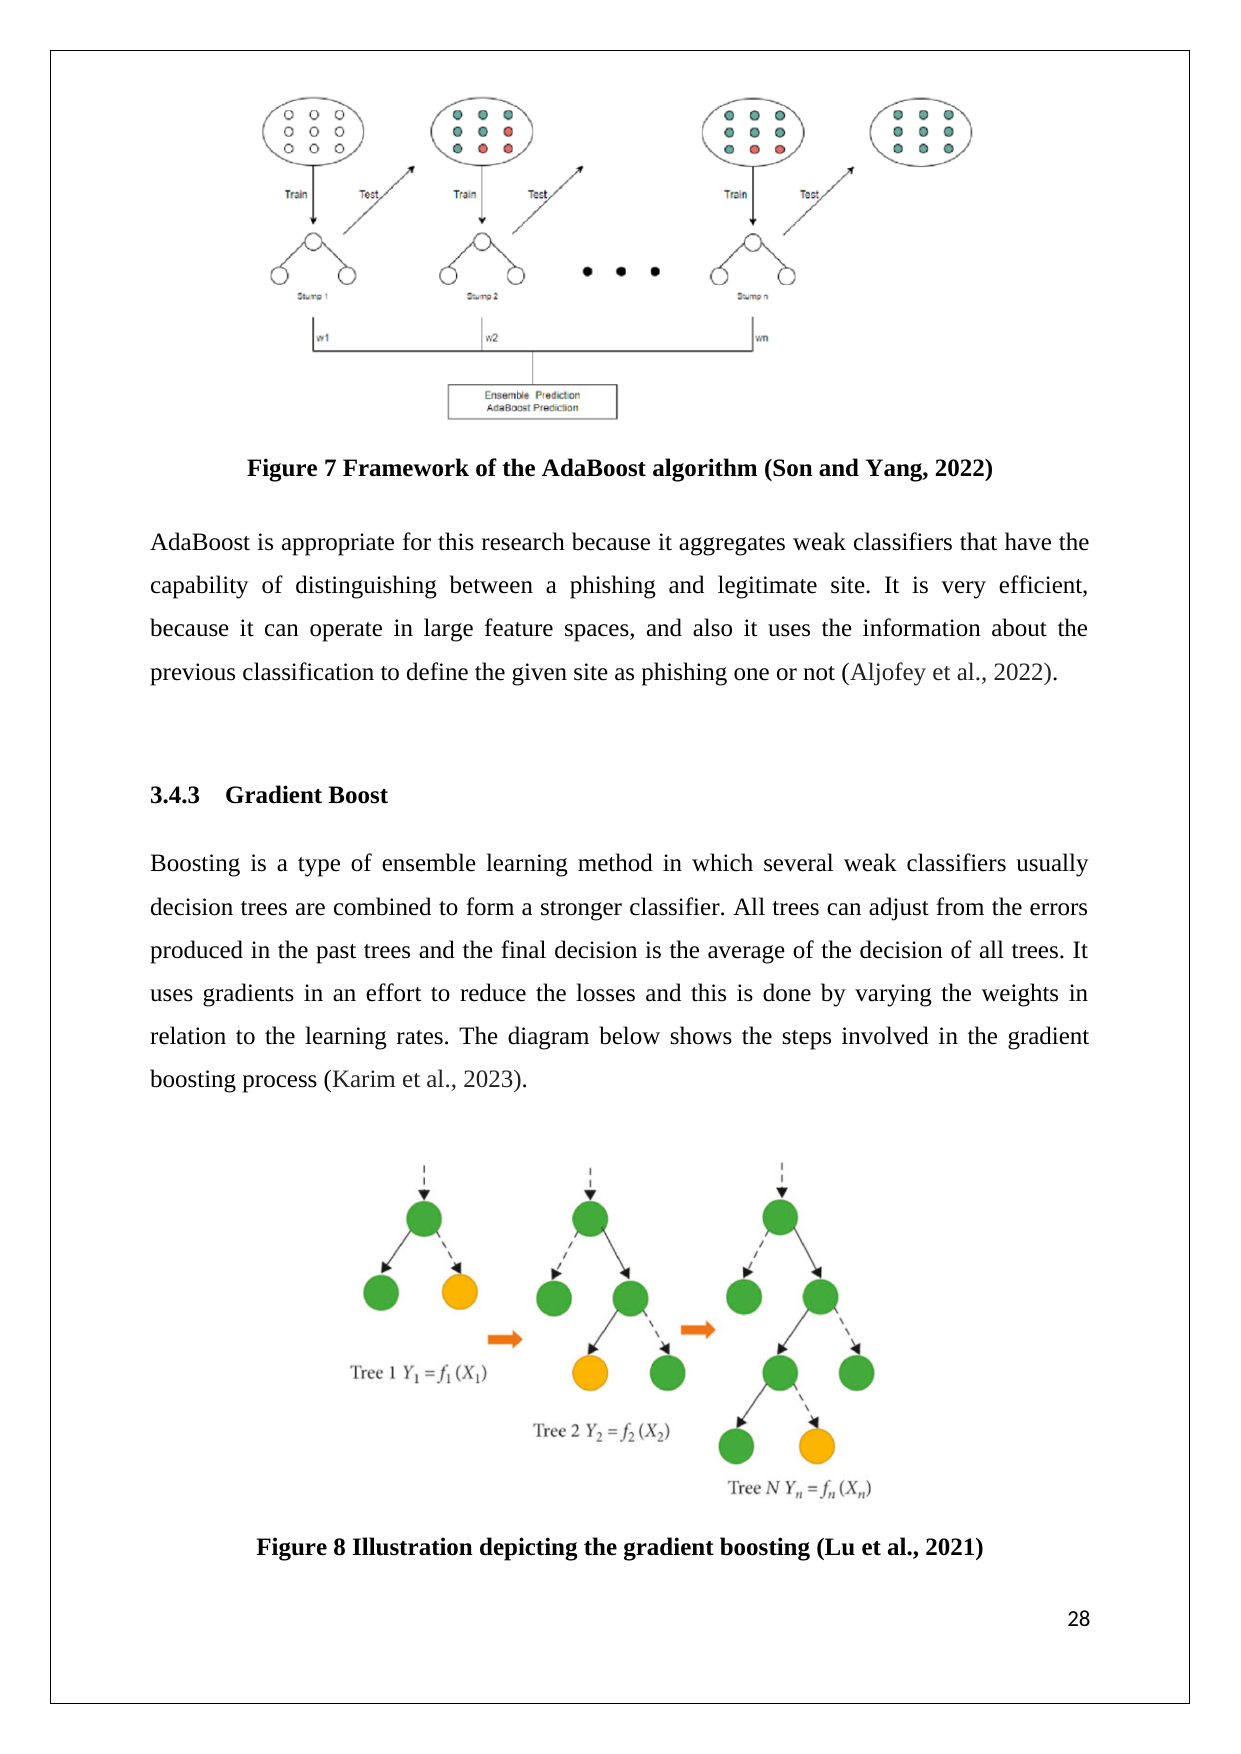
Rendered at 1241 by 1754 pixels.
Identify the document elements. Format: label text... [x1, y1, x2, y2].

subtitle Gradient Boost [150, 780, 1090, 809]
text AdaBoost is appropriate for this research because it aggregates weak classifiers that have the capability of distinguishing between a phishing and legitimate site. It is very efficient, because it can operate in large feature spaces, and also it uses the information about the previous classification to define the given site as phishing one or not (Aljofey et al., 2022). [150, 527, 1090, 685]
text Boosting is a type of ensemble learning method in which several weak classifiers usually decision trees are combined to form a stronger classifier. All trees can adjust from the errors produced in the past trees and the final decision is the average of the decision of all trees. It uses gradients in an effort to reduce the losses and this is done by varying the weights in relation to the learning rates. The diagram below shows the steps involved in the gradient boosting process (Karim et al., 2023). [150, 848, 1090, 1093]
text Figure 8 Illustration depicting the gradient boosting (Lu et al., 2021) [150, 1532, 1090, 1561]
text Figure 7 Framework of the AdaBoost algorithm (Son and Yang, 2022) [150, 453, 1090, 481]
